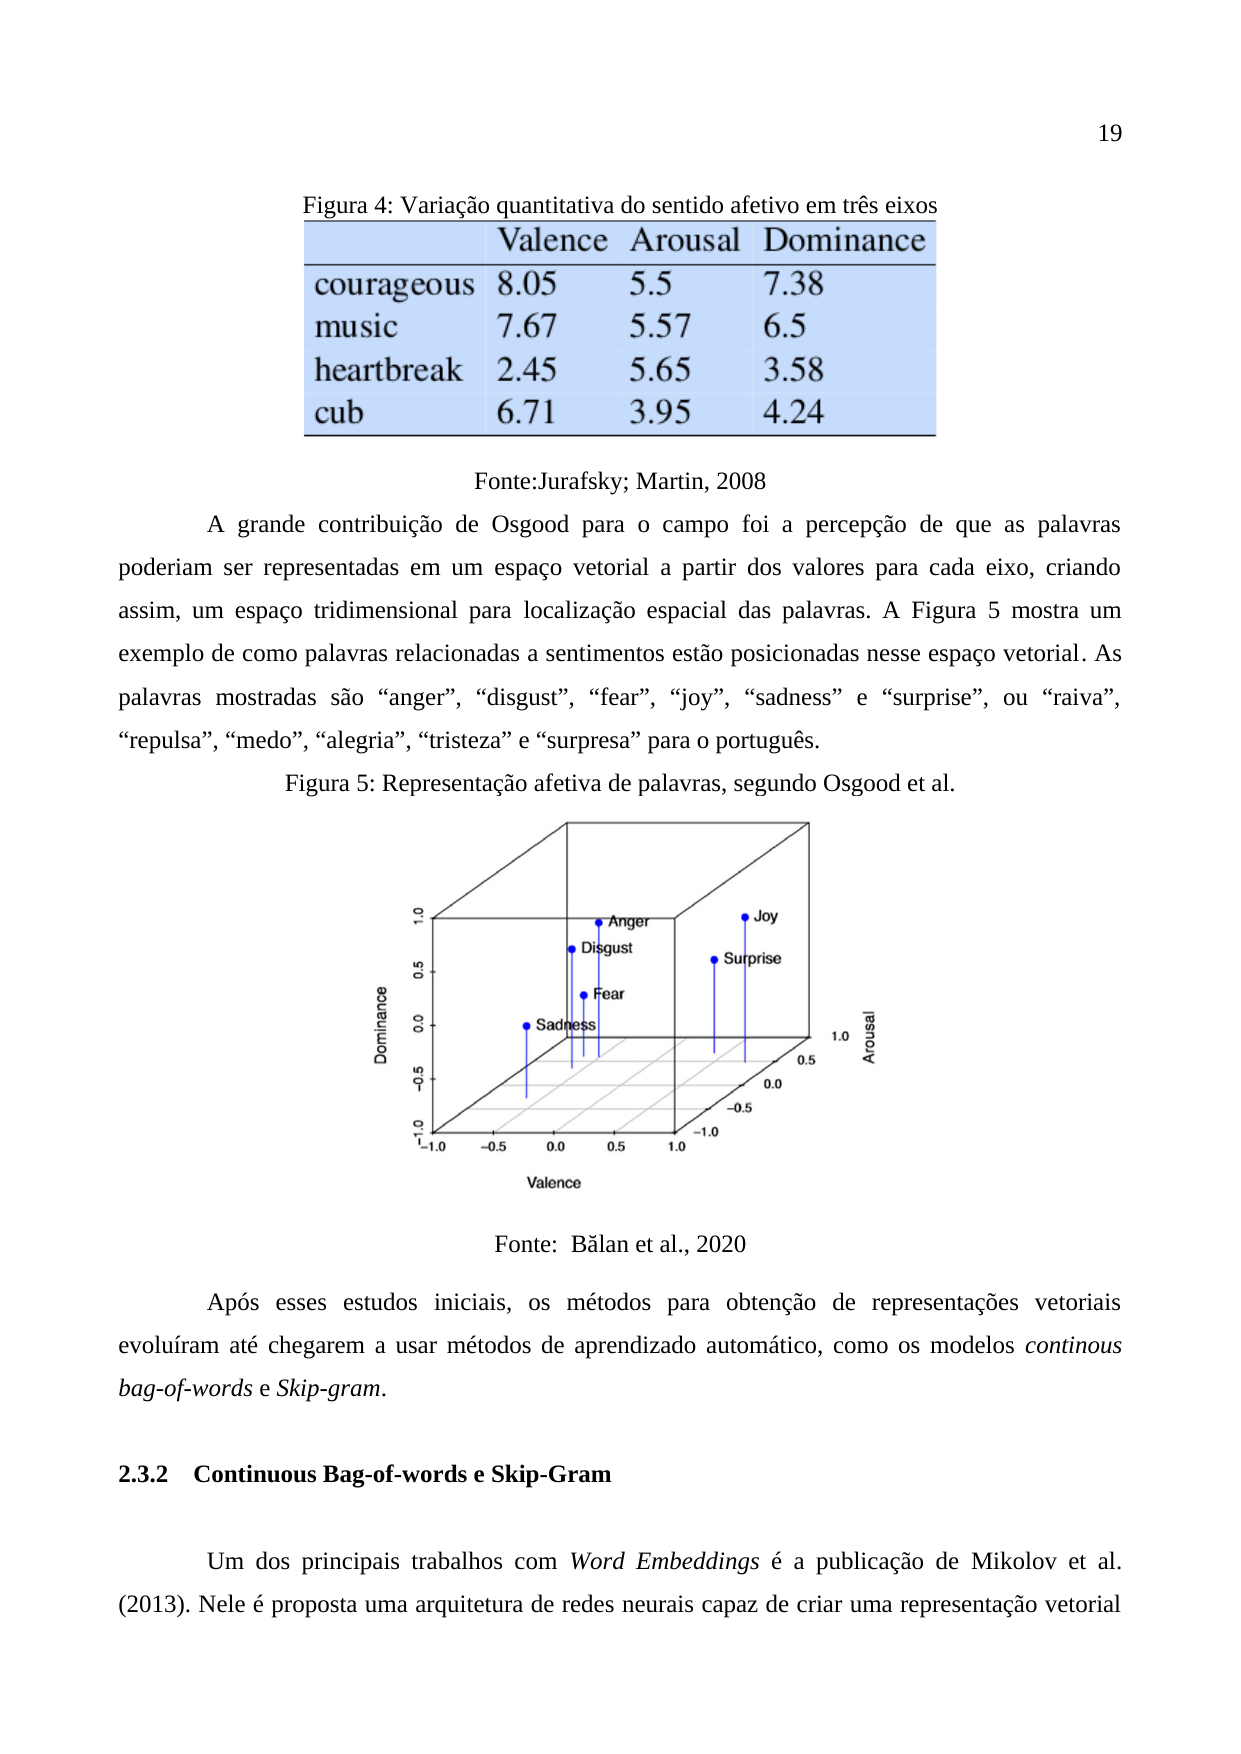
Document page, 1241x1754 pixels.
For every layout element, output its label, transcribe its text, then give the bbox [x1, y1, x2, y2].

text Após esses estudos iniciais, os métodos para obtenção de representações vetoriais evoluíram até chegarem a usar métodos de aprendizado automático, como os modelos continous bag-of-words e Skip-gram. [118, 768, 1122, 1402]
picture [303, 219, 937, 438]
text Figura 4: Variação quantitativa do sentido afetivo em três eixos [118, 191, 1122, 219]
picture [332, 796, 909, 1201]
text Figura 5: Representação afetiva de palavras, segundo Osgood et al. [236, 768, 1004, 797]
text Um dos principais trabalhos com Word Embeddings é a publicação de Mikolov et al. (2013). Nele é proposta uma arquitetura de redes neurais capaz de criar uma representação vetorial [118, 1546, 1122, 1618]
subtitle 2.3.2 Continuous Bag-of-words e Skip-Gram [118, 1459, 1122, 1488]
text A grande contribuição de Osgood para o campo foi a percepção de que as palavras poderiam ser representadas em um espaço vetorial a partir dos valores para cada eixo, criando assim, um espaço tridimensional para localização espacial das palavras. A Figura 5 mostra um exemplo de como palavras relacionadas a sentimentos estão posicionadas nesse espaço vetorial. As palavras mostradas são “anger”, “disgust”, “fear”, “joy”, “sadness” e “surprise”, ou “raiva”, “repulsa”, “medo”, “alegria”, “tristeza” e “surpresa” para o português. [118, 495, 1122, 753]
text Fonte:Jurafsky; Martin, 2008 [118, 234, 1122, 495]
text Fonte: Bălan et al., 2020 [236, 811, 1004, 1258]
